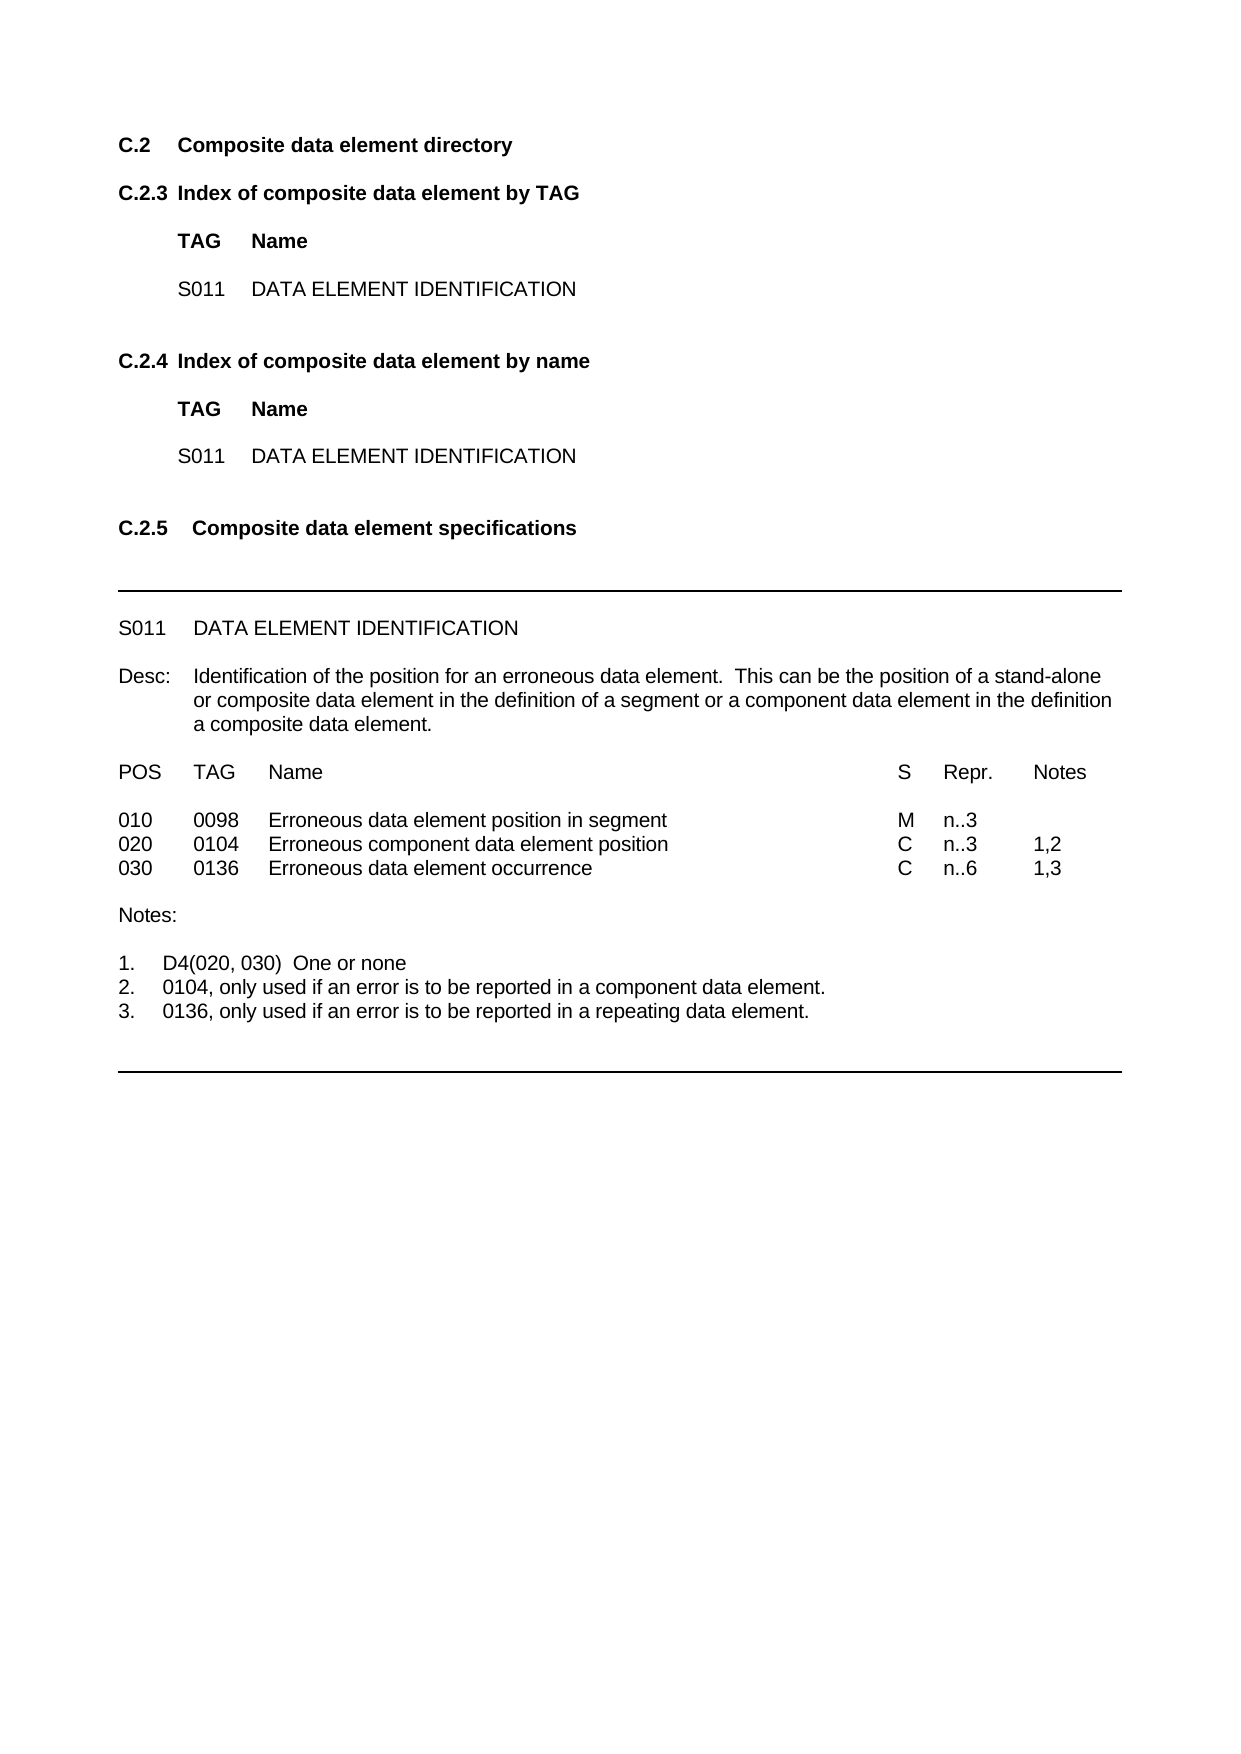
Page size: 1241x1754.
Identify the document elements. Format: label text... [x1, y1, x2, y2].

table_cell [257, 784, 886, 807]
table_cell [107, 784, 182, 807]
text TAG Name [117, 396, 1122, 420]
text Desc: Identification of the position for an erroneous data element. This can be the position of a stand-alone or composite data element in the definition of a segment or a component data element in the definition a composite data element. [118, 664, 1122, 736]
text C.2.4 Index of composite data element by name [118, 348, 1122, 372]
table_cell M [886, 808, 932, 831]
text 1. D4(020, 030) One or none [118, 951, 1122, 975]
table_cell n..6 [932, 855, 1022, 879]
table_cell n..3 [932, 831, 1022, 855]
text 2. 0104, only used if an error is to be reported in a component data element. [118, 975, 1122, 999]
table_cell 0136 [182, 855, 257, 879]
table_cell 010 [107, 808, 182, 831]
text TAG Name [117, 229, 1122, 253]
text S011 DATA ELEMENT IDENTIFICATION [118, 616, 1122, 640]
table_cell [932, 784, 1022, 807]
text C.2.3 Index of composite data element by TAG [118, 181, 1122, 205]
table_cell [886, 784, 932, 807]
table_cell 020 [107, 831, 182, 855]
table_header Repr. [932, 760, 1022, 783]
table_cell Erroneous component data element position [257, 831, 886, 855]
table_header TAG [182, 760, 257, 783]
table_cell 030 [107, 855, 182, 879]
text S011 DATA ELEMENT IDENTIFICATION [118, 277, 1122, 301]
table_header POS [107, 760, 182, 783]
text C.2 Composite data element directory [118, 133, 1122, 157]
text 3. 0136, only used if an error is to be reported in a repeating data element. [118, 999, 1122, 1023]
table_cell 1,2 [1022, 831, 1112, 855]
table_cell C [886, 831, 932, 855]
text Notes: [118, 903, 1122, 927]
table_cell [1022, 784, 1112, 807]
text S011 DATA ELEMENT IDENTIFICATION [118, 444, 1122, 468]
table_cell [182, 784, 257, 807]
table_header Notes [1022, 760, 1112, 783]
table_header S [886, 760, 932, 783]
table_header Name [257, 760, 886, 783]
text C.2.5 Composite data element specifications [118, 516, 1122, 540]
table_cell [1022, 808, 1112, 831]
table_cell Erroneous data element occurrence [257, 855, 886, 879]
table_cell 1,3 [1022, 855, 1112, 879]
table_cell n..3 [932, 808, 1022, 831]
table_cell 0098 [182, 808, 257, 831]
table_cell 0104 [182, 831, 257, 855]
table_cell Erroneous data element position in segment [257, 808, 886, 831]
table_cell C [886, 855, 932, 879]
